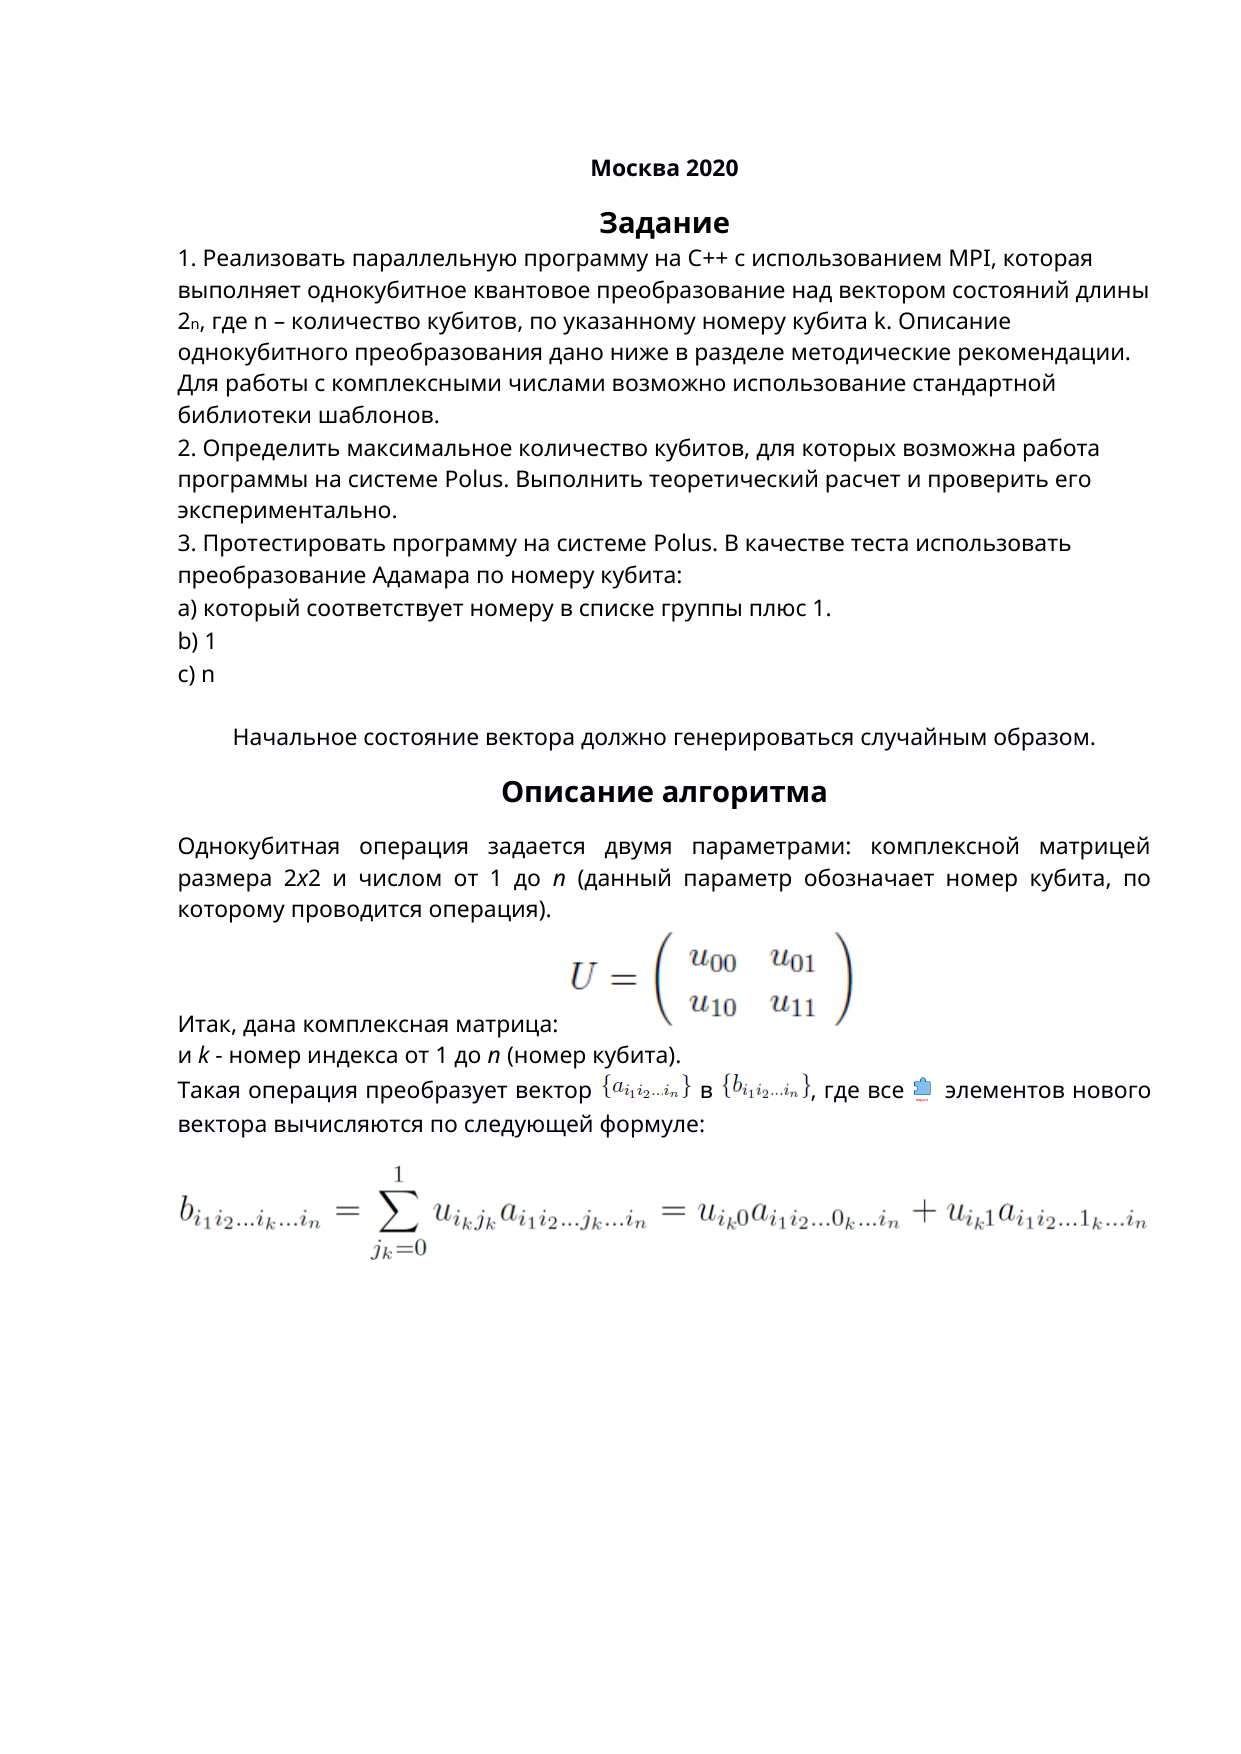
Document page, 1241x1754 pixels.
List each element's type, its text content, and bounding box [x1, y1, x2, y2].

text Задание [177, 203, 1152, 242]
text Начальное состояние вектора должно генерироваться случайным образом. [177, 720, 1152, 752]
text 3. Протестировать программу на системе Polus. В качестве теста использовать преобразование Адамара по номеру кубита: [177, 527, 1152, 590]
text 1. Реализовать параллельную программу на С++ с использованием MPI, которая выполняет однокубитное квантовое преобразование над вектором состояний длины 2n, где n – количество кубитов, по указанному номеру кубита k. Описание однокубитного преобразования дано ниже в разделе методические рекомендации. Для работы с комплексными числами возможно использование стандартной библиотеки шаблонов. [177, 242, 1152, 430]
text Описание алгоритма [177, 771, 1152, 811]
text Москва 2020 [177, 152, 1152, 183]
text и k - номер индекса от 1 до n (номер кубита). [177, 1039, 1152, 1070]
text b) 1 [177, 625, 1152, 656]
text Итак, дана комплексная матрица: [177, 924, 1152, 1039]
text Однокубитная операция задается двумя параметрами: комплексной матрицей размера 2х2 и числом от 1 до n (данный параметр обозначает номер кубита, по которому проводится операция). [177, 830, 1152, 924]
text a) который соответствует номеру в списке группы плюс 1. [177, 592, 1152, 623]
text Такая операция преобразует вектор в , где все элементов нового вектора вычисляются по следующей формуле: [177, 1070, 1152, 1139]
text c) n [177, 658, 1152, 689]
text 2. Определить максимальное количество кубитов, для которых возможна работа программы на системе Polus. Выполнить теоретический расчет и проверить его экспериментально. [177, 432, 1152, 525]
